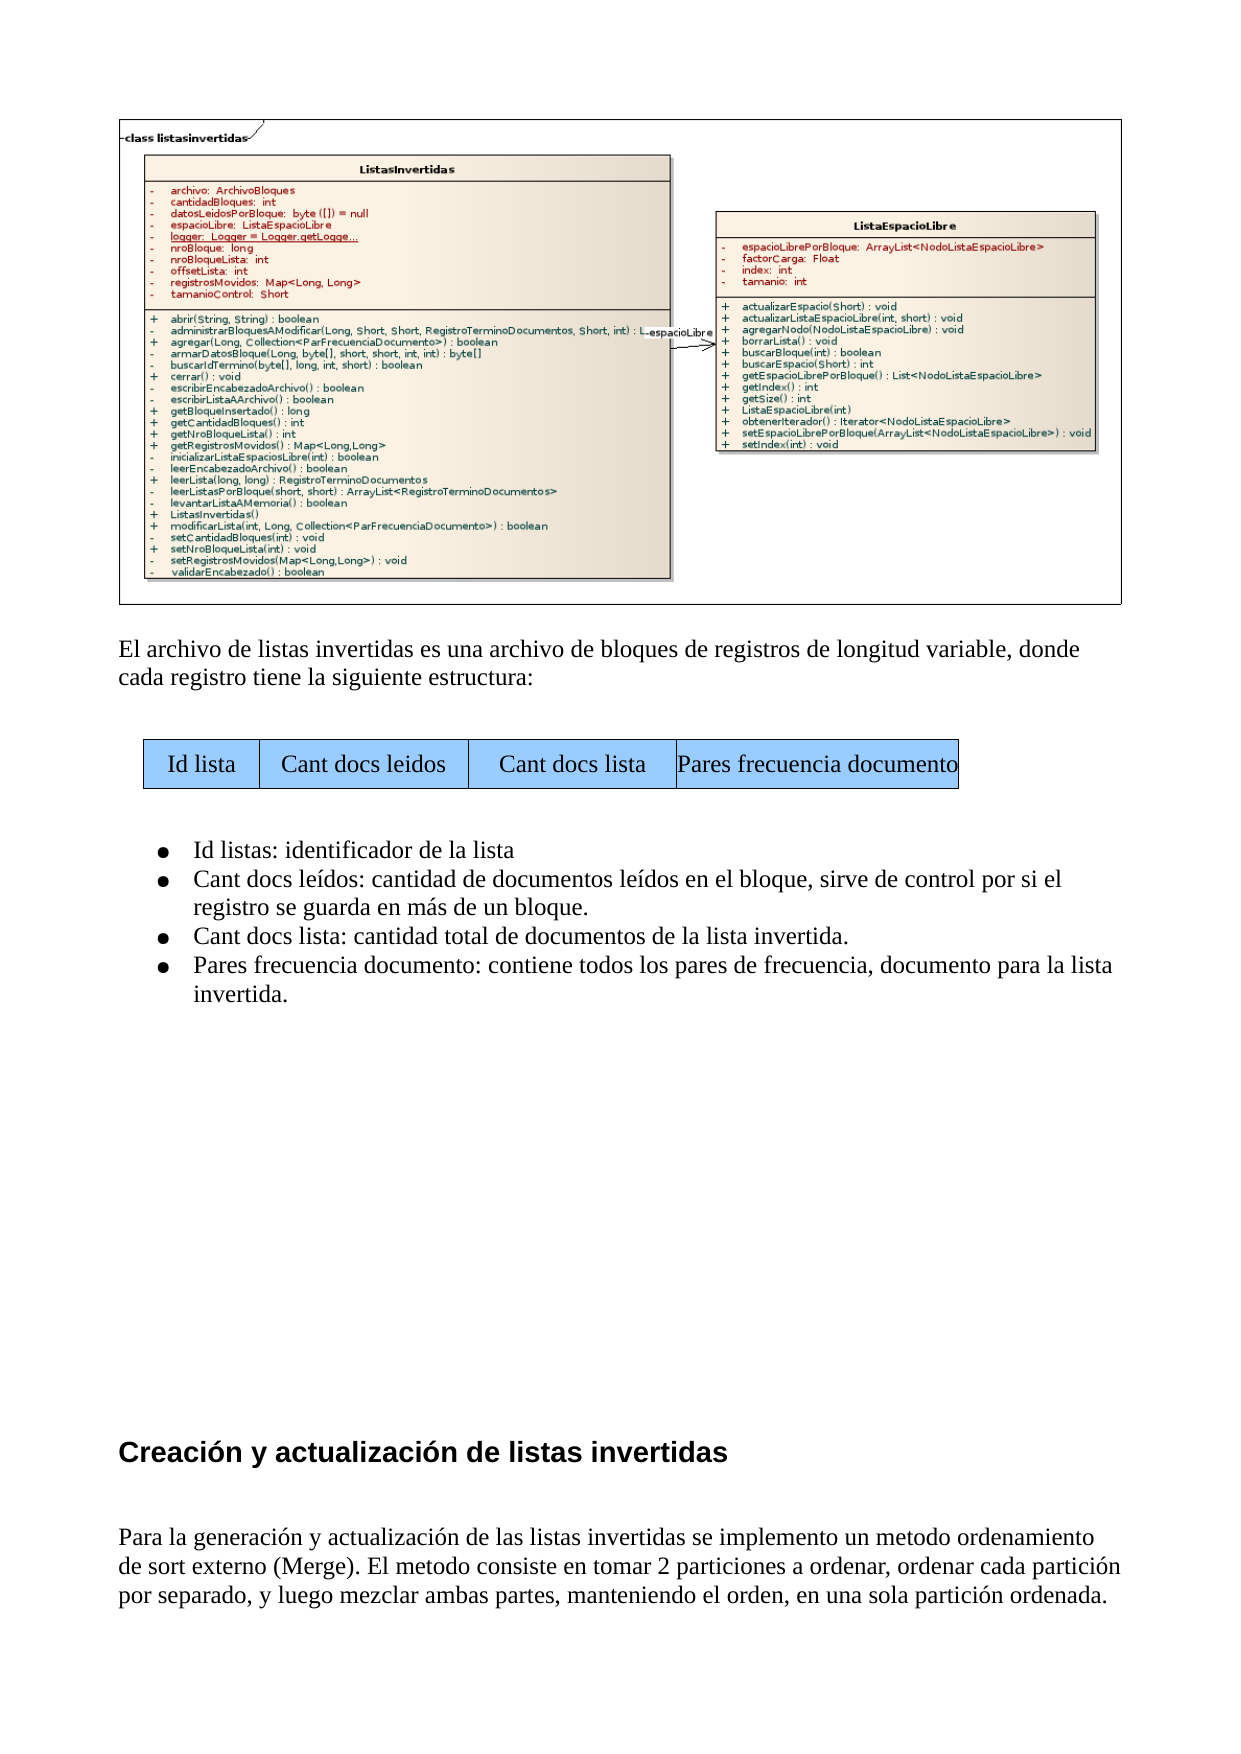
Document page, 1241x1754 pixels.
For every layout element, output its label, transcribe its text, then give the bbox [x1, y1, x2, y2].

text El archivo de listas invertidas es una archivo de bloques de registros de longitud variable, donde cada registro tiene la siguiente estructura: [118, 634, 1122, 691]
list Cant docs lista: cantidad total de documentos de la lista invertida. [156, 921, 1122, 950]
subtitle Creación y actualización de listas invertidas [118, 1435, 1122, 1468]
picture [118, 118, 1122, 605]
list Pares frecuencia documento: contiene todos los pares de frecuencia, documento para la lista invertida. [156, 950, 1122, 1007]
list Id listas: identificador de la lista [156, 835, 1122, 864]
text Para la generación y actualización de las listas invertidas se implemento un metodo ordenamiento de sort externo (Merge). El metodo consiste en tomar 2 particiones a ordenar, ordenar cada partición por separado, y luego mezclar ambas partes, manteniendo el orden, en una sola partición ordenada. [118, 1522, 1122, 1608]
list Cant docs leídos: cantidad de documentos leídos en el bloque, sirve de control por si el registro se guarda en más de un bloque. [156, 864, 1122, 921]
